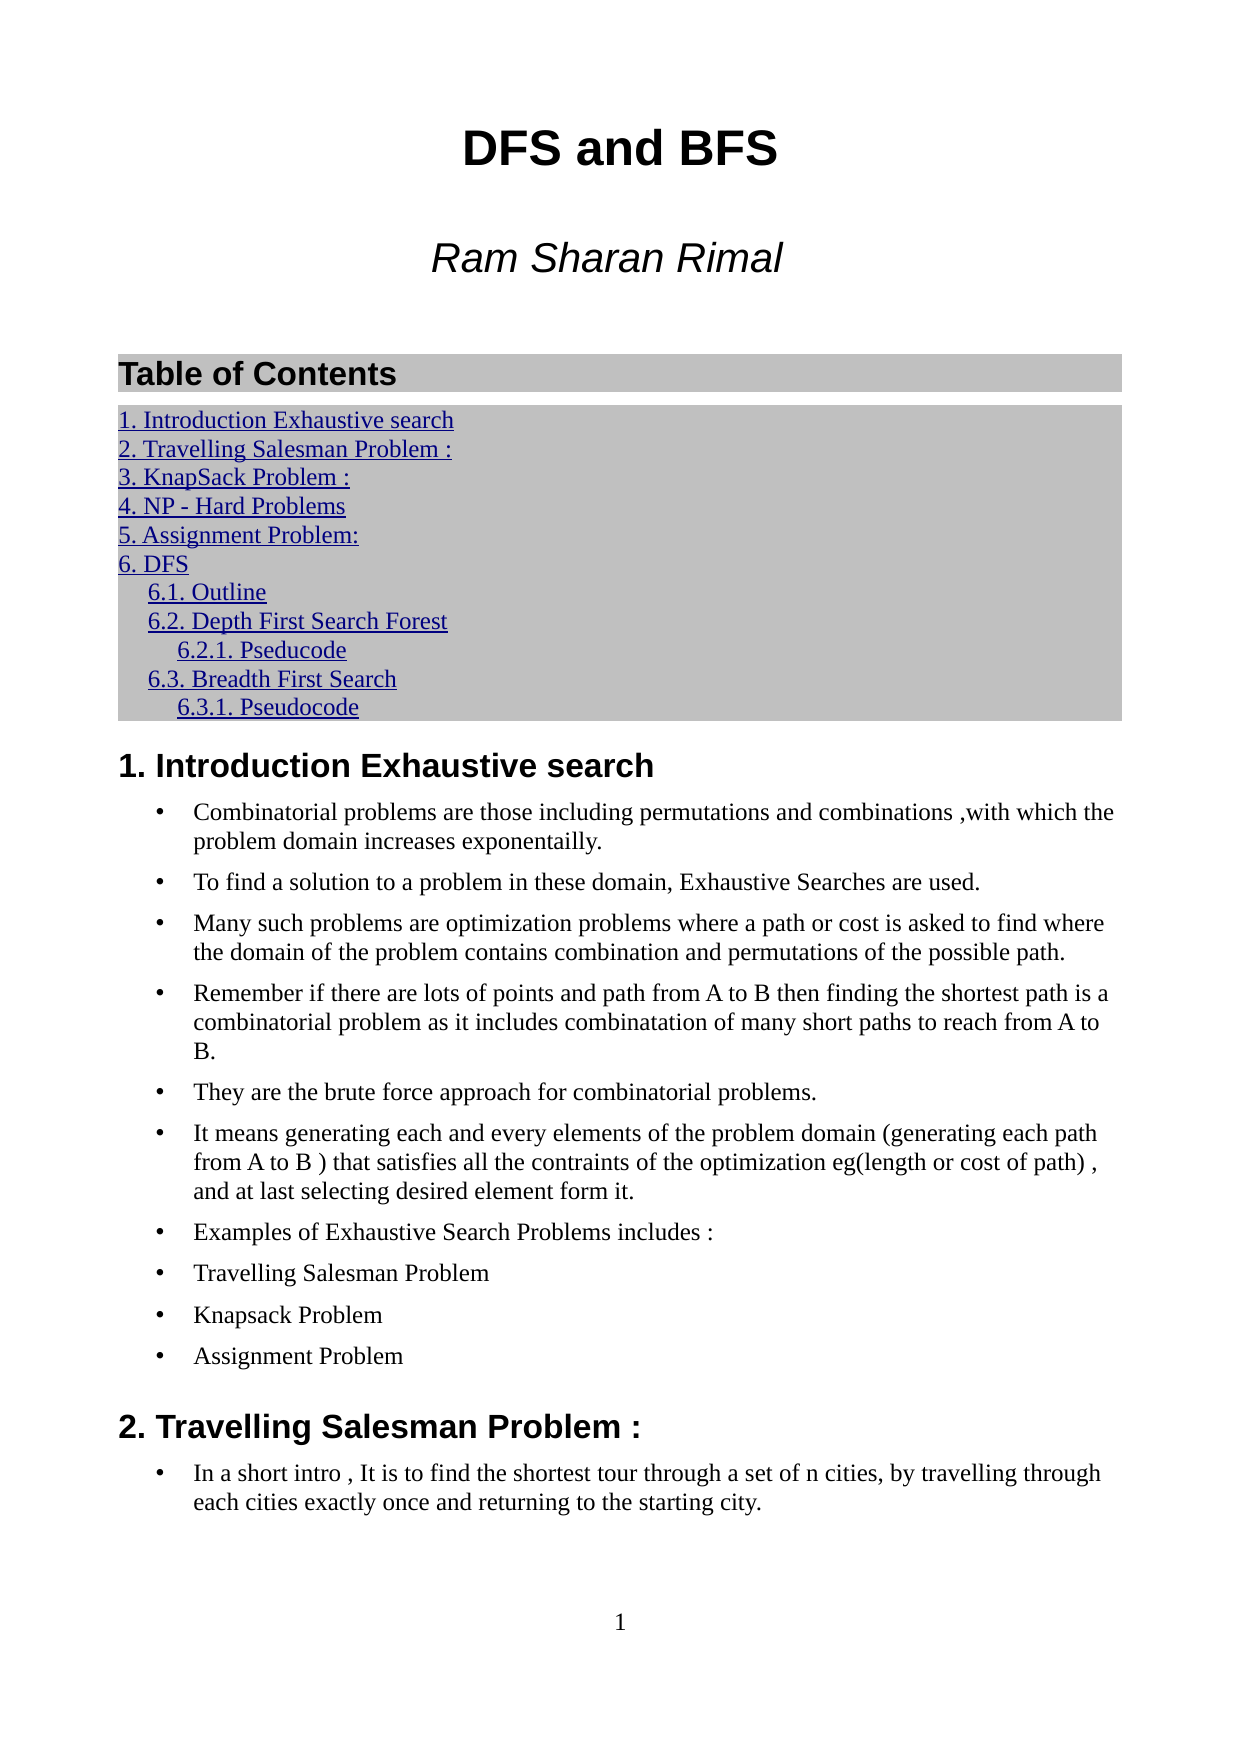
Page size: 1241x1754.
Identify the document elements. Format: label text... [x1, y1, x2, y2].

text 3. KnapSack Problem : [118, 462, 1122, 491]
list Remember if there are lots of points and path from A to B then finding the shortest path is a combinatorial problem as it includes combinatation of many short paths to reach from A to B. [156, 978, 1122, 1065]
text 6.2.1. Pseducode [177, 635, 1122, 664]
list Examples of Exhaustive Search Problems includes : [156, 1217, 1122, 1246]
text 6.2. Depth First Search Forest [148, 606, 1122, 635]
text 1. Introduction Exhaustive search [118, 405, 1122, 434]
subtitle Introduction Exhaustive search [118, 746, 1122, 785]
subtitle Travelling Salesman Problem : [118, 1407, 1122, 1446]
subtitle Table of Contents [118, 354, 1122, 392]
list Many such problems are optimization problems where a path or cost is asked to find where the domain of the problem contains combination and permutations of the possible path. [156, 908, 1122, 966]
text 2. Travelling Salesman Problem : [118, 434, 1122, 462]
text 6.3. Breadth First Search [148, 664, 1122, 692]
list Assignment Problem [156, 1341, 1122, 1370]
list It means generating each and every elements of the problem domain (generating each path from A to B ) that satisfies all the contraints of the optimization eg(length or cost of path) , and at last selecting desired element form it. [156, 1118, 1122, 1205]
list They are the brute force approach for combinatorial problems. [156, 1077, 1122, 1106]
text 5. Assignment Problem: [118, 520, 1122, 549]
list Travelling Salesman Problem [156, 1258, 1122, 1287]
list In a short intro , It is to find the shortest tour through a set of n cities, by travelling through each cities exactly once and returning to the starting city. [156, 1458, 1122, 1516]
list Knapsack Problem [156, 1300, 1122, 1328]
text 6.3.1. Pseudocode [177, 692, 1122, 721]
text 6.1. Outline [148, 577, 1122, 606]
text 6. DFS [118, 549, 1122, 577]
list To find a solution to a problem in these domain, Exhaustive Searches are used. [156, 867, 1122, 896]
list Combinatorial problems are those including permutations and combinations ,with which the problem domain increases exponentailly. [156, 797, 1122, 855]
subtitle Ram Sharan Rimal [118, 233, 1122, 281]
text 4. NP - Hard Problems [118, 491, 1122, 520]
title DFS and BFS [118, 118, 1122, 176]
